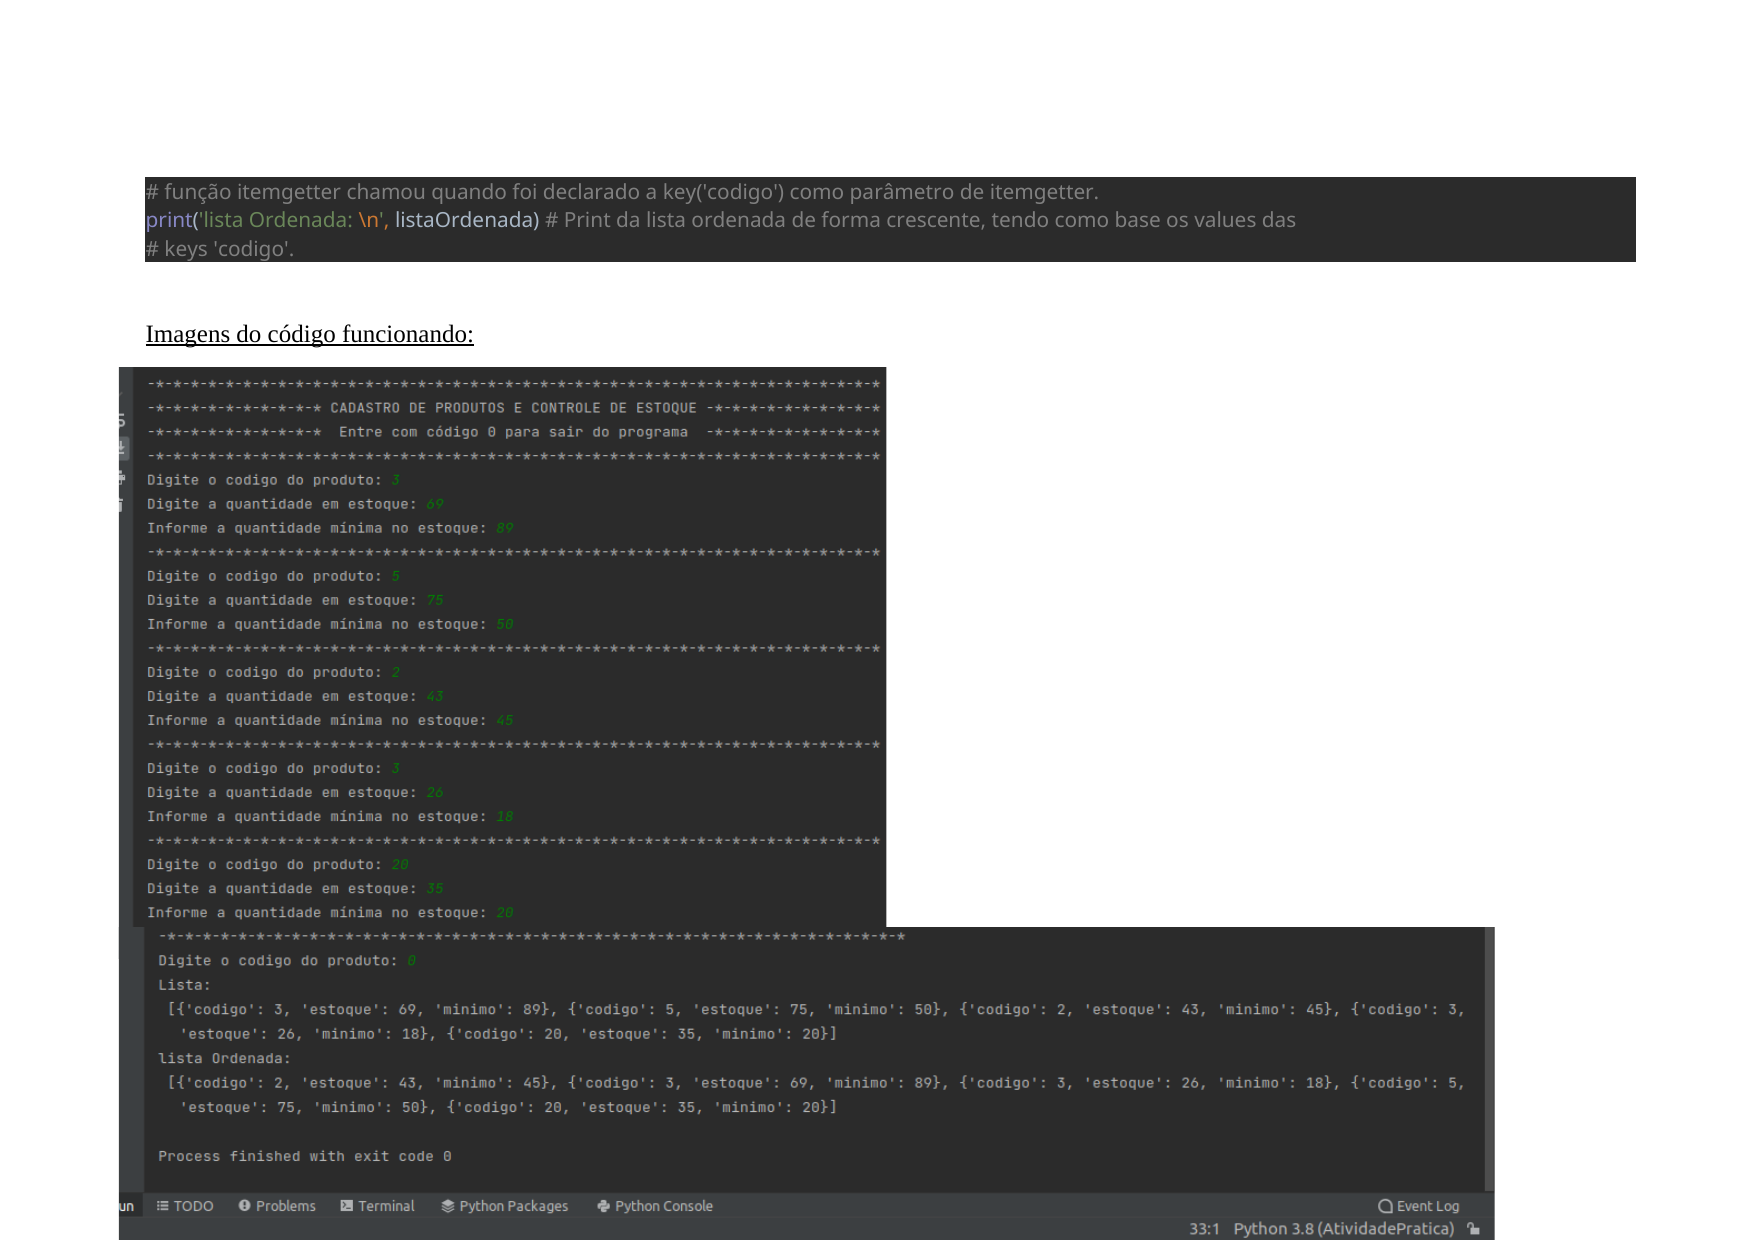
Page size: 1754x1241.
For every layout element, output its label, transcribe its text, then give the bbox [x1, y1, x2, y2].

picture [118, 367, 1495, 1239]
text Imagens do código funcionando: [145, 319, 1636, 348]
text # função itemgetter chamou quando foi declarado a key('codigo') como parâmetro de itemgetter. print('lista Ordenada: \n', listaOrdenada) # Print da lista ordenada de forma crescente, tendo como base os values das # keys 'codigo'. [145, 177, 1636, 262]
